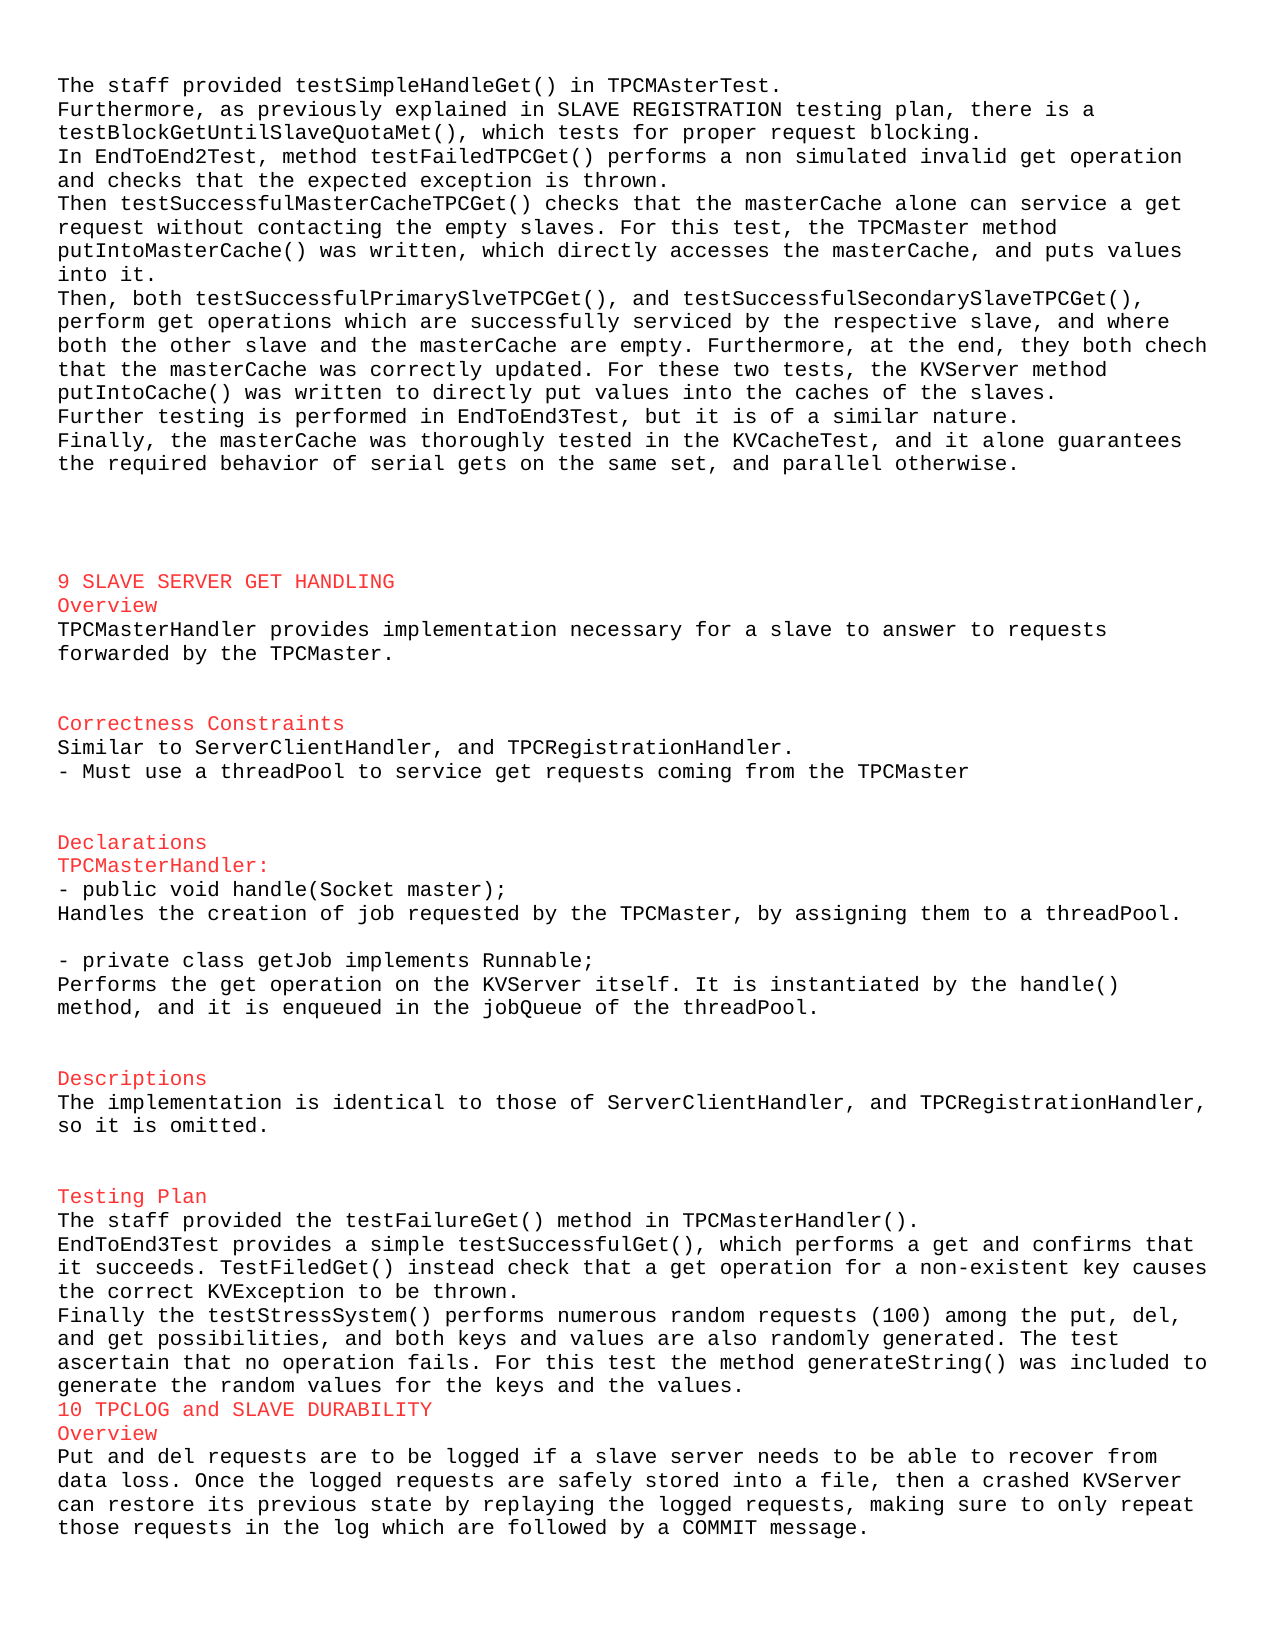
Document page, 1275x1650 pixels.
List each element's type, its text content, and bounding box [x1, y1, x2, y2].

text Then testSuccessfulMasterCacheTPCGet() checks that the masterCache alone can service a get request without contacting the empty slaves. For this test, the TPCMaster method putIntoMasterCache() was written, which directly accesses the masterCache, and puts values into it. [57, 193, 1218, 288]
text Declarations [57, 832, 1218, 855]
text Testing Plan [57, 1186, 1218, 1210]
text 10 TPCLOG and SLAVE DURABILITY [57, 1399, 1218, 1423]
text The staff provided the testFailureGet() method in TPCMasterHandler(). [57, 1210, 1218, 1234]
text Put and del requests are to be logged if a slave server needs to be able to recover from data loss. Once the logged requests are safely stored into a file, then a crashed KVServer can restore its previous state by replaying the logged requests, making sure to only repeat those requests in the log which are followed by a COMMIT message. [57, 1446, 1218, 1541]
text TPCMasterHandler: [57, 855, 1218, 879]
text Descriptions [57, 1068, 1218, 1092]
text TPCMasterHandler provides implementation necessary for a slave to answer to requests forwarded by the TPCMaster. [57, 619, 1218, 666]
text Finally the testStressSystem() performs numerous random requests (100) among the put, del, and get possibilities, and both keys and values are also randomly generated. The test ascertain that no operation fails. For this test the method generateString() was included to generate the random values for the keys and the values. [57, 1304, 1218, 1399]
text - private class getJob implements Runnable; [57, 950, 1218, 973]
text Overview [57, 595, 1218, 619]
text 9 SLAVE SERVER GET HANDLING [57, 572, 1218, 595]
text Then, both testSuccessfulPrimarySlveTPCGet(), and testSuccessfulSecondarySlaveTPCGet(), perform get operations which are successfully serviced by the respective slave, and where both the other slave and the masterCache are empty. Furthermore, at the end, they both chech that the masterCache was correctly updated. For these two tests, the KVServer method putIntoCache() was written to directly put values into the caches of the slaves. [57, 288, 1218, 406]
text Handles the creation of job requested by the TPCMaster, by assigning them to a threadPool. [57, 903, 1218, 926]
text Finally, the masterCache was thoroughly tested in the KVCacheTest, and it alone guarantees the required behavior of serial gets on the same set, and parallel otherwise. [57, 430, 1218, 477]
text Furthermore, as previously explained in SLAVE REGISTRATION testing plan, there is a testBlockGetUntilSlaveQuotaMet(), which tests for proper request blocking. [57, 99, 1218, 146]
text Overview [57, 1423, 1218, 1446]
text The implementation is identical to those of ServerClientHandler, and TPCRegistrationHandler, so it is omitted. [57, 1092, 1218, 1139]
text Similar to ServerClientHandler, and TPCRegistrationHandler. [57, 737, 1218, 761]
text - Must use a threadPool to service get requests coming from the TPCMaster [57, 761, 1218, 784]
text In EndToEnd2Test, method testFailedTPCGet() performs a non simulated invalid get operation and checks that the expected exception is thrown. [57, 146, 1218, 193]
text EndToEnd3Test provides a simple testSuccessfulGet(), which performs a get and confirms that it succeeds. TestFiledGet() instead check that a get operation for a non-existent key causes the correct KVException to be thrown. [57, 1234, 1218, 1304]
text Performs the get operation on the KVServer itself. It is instantiated by the handle() method, and it is enqueued in the jobQueue of the threadPool. [57, 973, 1218, 1021]
text - public void handle(Socket master); [57, 879, 1218, 903]
text Further testing is performed in EndToEnd3Test, but it is of a similar nature. [57, 406, 1218, 430]
text The staff provided testSimpleHandleGet() in TPCMAsterTest. [57, 75, 1218, 99]
text Correctness Constraints [57, 713, 1218, 737]
